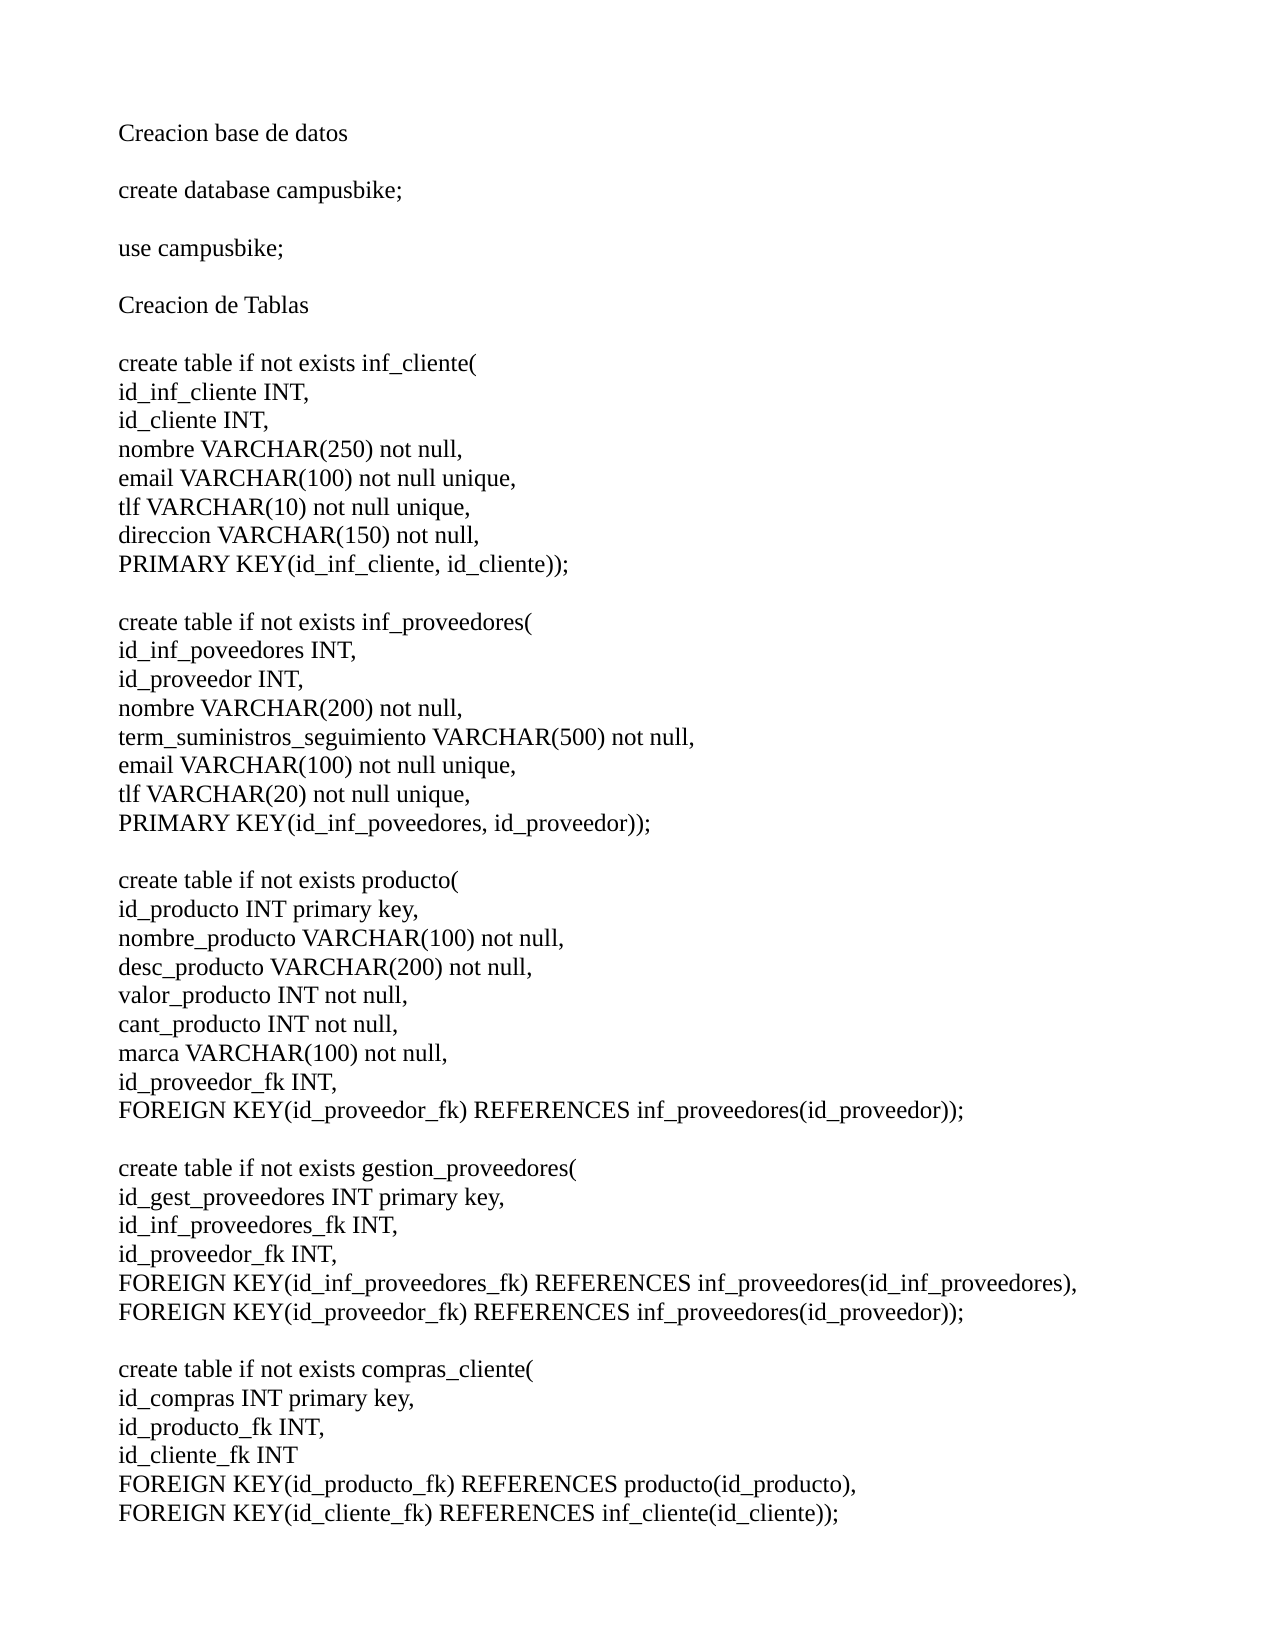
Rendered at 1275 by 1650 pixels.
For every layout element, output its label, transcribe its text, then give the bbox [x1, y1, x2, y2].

text id_proveedor_fk INT, [118, 1067, 1157, 1096]
text Creacion base de datos [118, 118, 1157, 147]
text cant_producto INT not null, [118, 1009, 1157, 1038]
text FOREIGN KEY(id_proveedor_fk) REFERENCES inf_proveedores(id_proveedor)); [118, 1297, 1157, 1326]
text id_inf_poveedores INT, [118, 636, 1157, 664]
text id_compras INT primary key, [118, 1383, 1157, 1412]
text id_inf_proveedores_fk INT, [118, 1211, 1157, 1239]
text nombre VARCHAR(200) not null, [118, 693, 1157, 722]
text FOREIGN KEY(id_producto_fk) REFERENCES producto(id_producto), [118, 1469, 1157, 1498]
text tlf VARCHAR(10) not null unique, [118, 492, 1157, 521]
text id_cliente INT, [118, 406, 1157, 434]
text FOREIGN KEY(id_cliente_fk) REFERENCES inf_cliente(id_cliente)); [118, 1498, 1157, 1527]
text create table if not exists producto( [118, 866, 1157, 894]
text create database campusbike; [118, 176, 1157, 204]
text nombre VARCHAR(250) not null, [118, 434, 1157, 463]
text FOREIGN KEY(id_inf_proveedores_fk) REFERENCES inf_proveedores(id_inf_proveedores), [118, 1268, 1157, 1297]
text id_producto INT primary key, [118, 894, 1157, 923]
text term_suministros_seguimiento VARCHAR(500) not null, [118, 722, 1157, 751]
text direccion VARCHAR(150) not null, [118, 521, 1157, 549]
text id_gest_proveedores INT primary key, [118, 1182, 1157, 1211]
text create table if not exists compras_cliente( [118, 1354, 1157, 1383]
text PRIMARY KEY(id_inf_cliente, id_cliente)); [118, 549, 1157, 578]
text PRIMARY KEY(id_inf_poveedores, id_proveedor)); [118, 808, 1157, 837]
text id_proveedor_fk INT, [118, 1239, 1157, 1268]
text create table if not exists inf_cliente( [118, 348, 1157, 377]
text create table if not exists gestion_proveedores( [118, 1153, 1157, 1182]
text FOREIGN KEY(id_proveedor_fk) REFERENCES inf_proveedores(id_proveedor)); [118, 1096, 1157, 1124]
text tlf VARCHAR(20) not null unique, [118, 779, 1157, 808]
text use campusbike; [118, 233, 1157, 262]
text valor_producto INT not null, [118, 981, 1157, 1009]
text id_inf_cliente INT, [118, 377, 1157, 406]
text Creacion de Tablas [118, 291, 1157, 319]
text marca VARCHAR(100) not null, [118, 1038, 1157, 1067]
text id_producto_fk INT, [118, 1412, 1157, 1441]
text id_cliente_fk INT [118, 1441, 1157, 1469]
text create table if not exists inf_proveedores( [118, 607, 1157, 636]
text email VARCHAR(100) not null unique, [118, 751, 1157, 779]
text email VARCHAR(100) not null unique, [118, 463, 1157, 492]
text nombre_producto VARCHAR(100) not null, [118, 923, 1157, 952]
text desc_producto VARCHAR(200) not null, [118, 952, 1157, 981]
text id_proveedor INT, [118, 664, 1157, 693]
